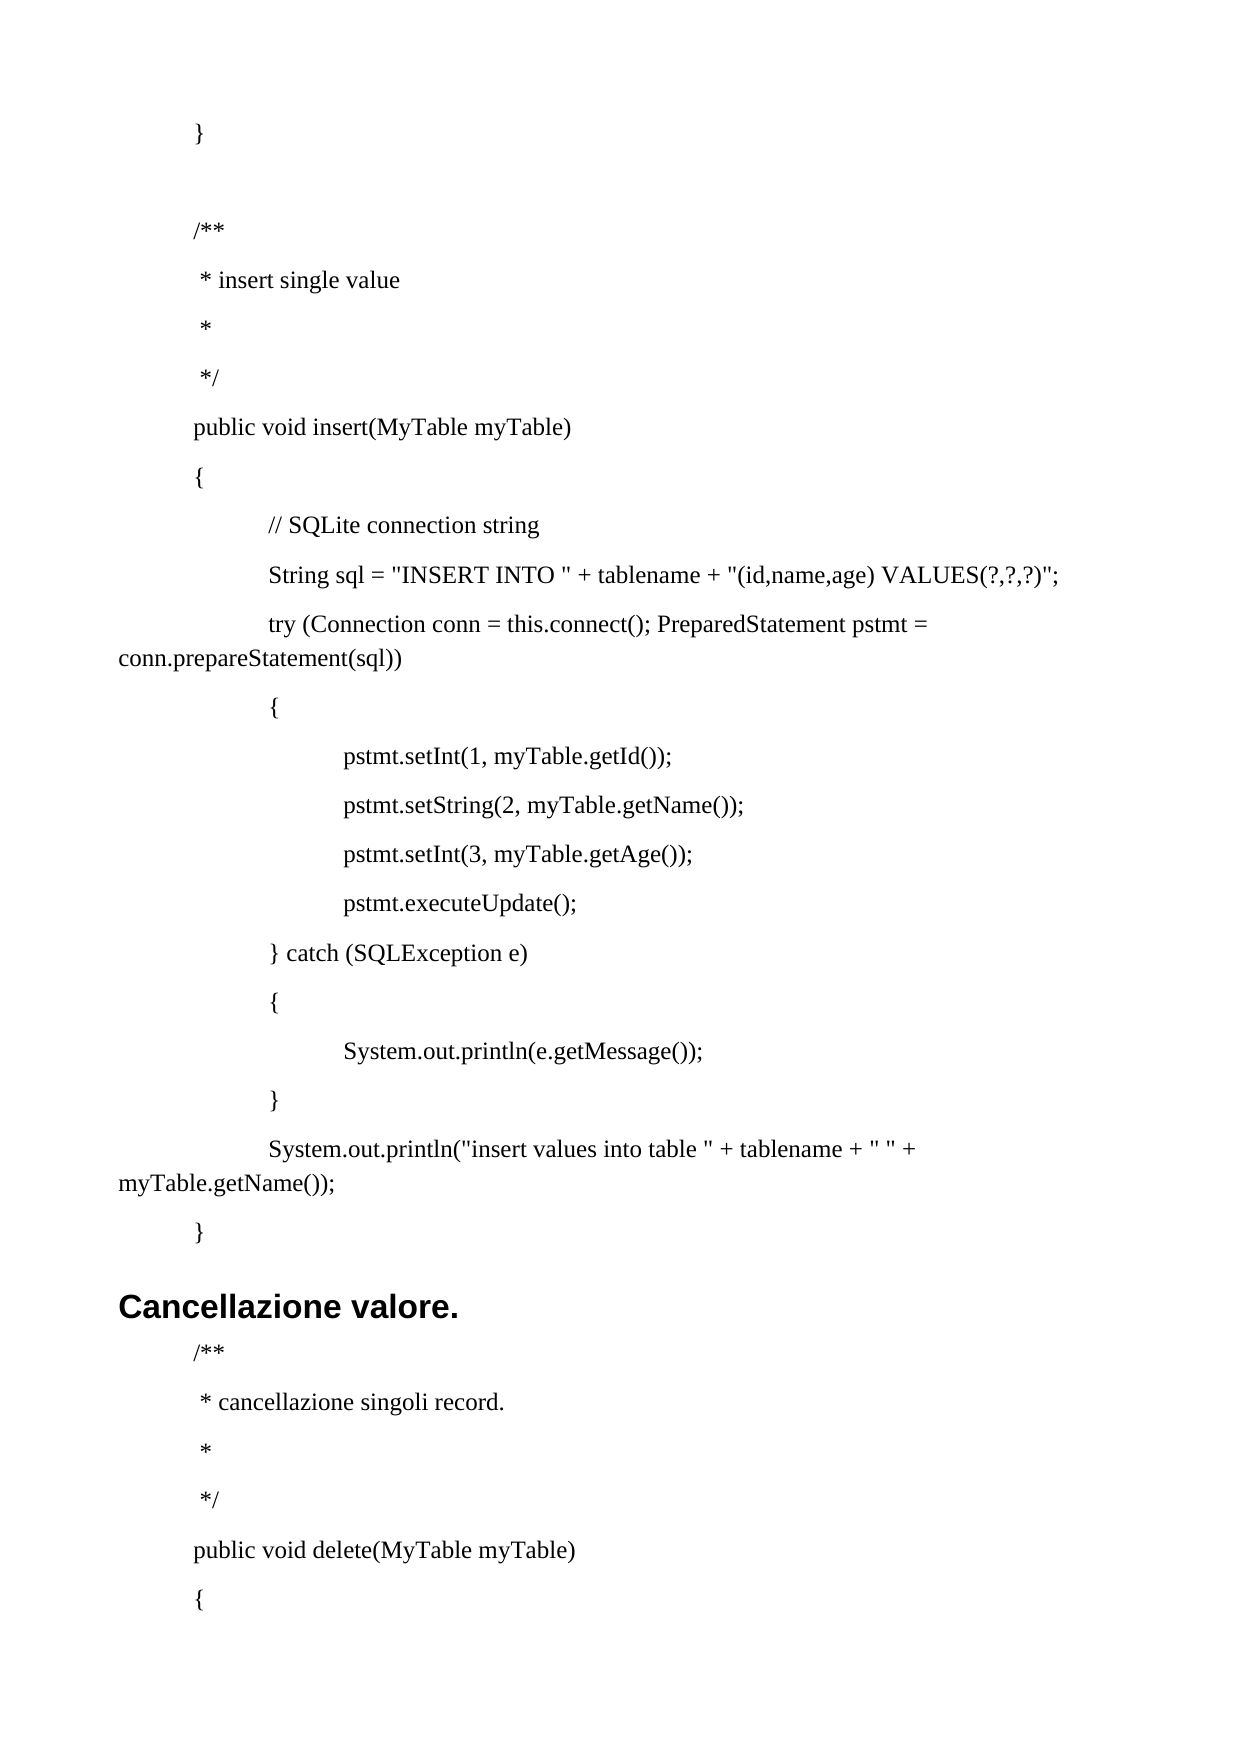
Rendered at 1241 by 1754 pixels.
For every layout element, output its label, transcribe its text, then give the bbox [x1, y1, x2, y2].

text { [118, 462, 1122, 490]
text System.out.println("insert values into table " + tablename + " " + myTable.getName()); [118, 1134, 1122, 1197]
text // SQLite connection string [118, 511, 1122, 539]
text * [118, 314, 1122, 343]
text public void insert(MyTable myTable) [118, 412, 1122, 441]
text pstmt.setInt(3, myTable.getAge()); [118, 839, 1122, 868]
text public void delete(MyTable myTable) [118, 1535, 1122, 1563]
text pstmt.setString(2, myTable.getName()); [118, 790, 1122, 819]
text pstmt.executeUpdate(); [118, 888, 1122, 917]
text { [118, 1584, 1122, 1612]
text */ [118, 363, 1122, 392]
text * insert single value [118, 265, 1122, 294]
text String sql = "INSERT INTO " + tablename + "(id,name,age) VALUES(?,?,?)"; [118, 560, 1122, 588]
text */ [118, 1486, 1122, 1514]
subtitle Cancellazione valore. [118, 1287, 1122, 1326]
text pstmt.setInt(1, myTable.getId()); [118, 741, 1122, 770]
text * [118, 1437, 1122, 1465]
text /** [118, 1338, 1122, 1367]
text * cancellazione singoli record. [118, 1387, 1122, 1416]
text } [118, 1217, 1122, 1246]
text /** [118, 216, 1122, 245]
text System.out.println(e.getMessage()); [118, 1036, 1122, 1064]
text { [118, 987, 1122, 1015]
text { [118, 692, 1122, 721]
text try (Connection conn = this.connect(); PreparedStatement pstmt = conn.prepareStatement(sql)) [118, 609, 1122, 672]
text } [118, 118, 1122, 147]
text } [118, 1085, 1122, 1113]
text } catch (SQLException e) [118, 938, 1122, 966]
